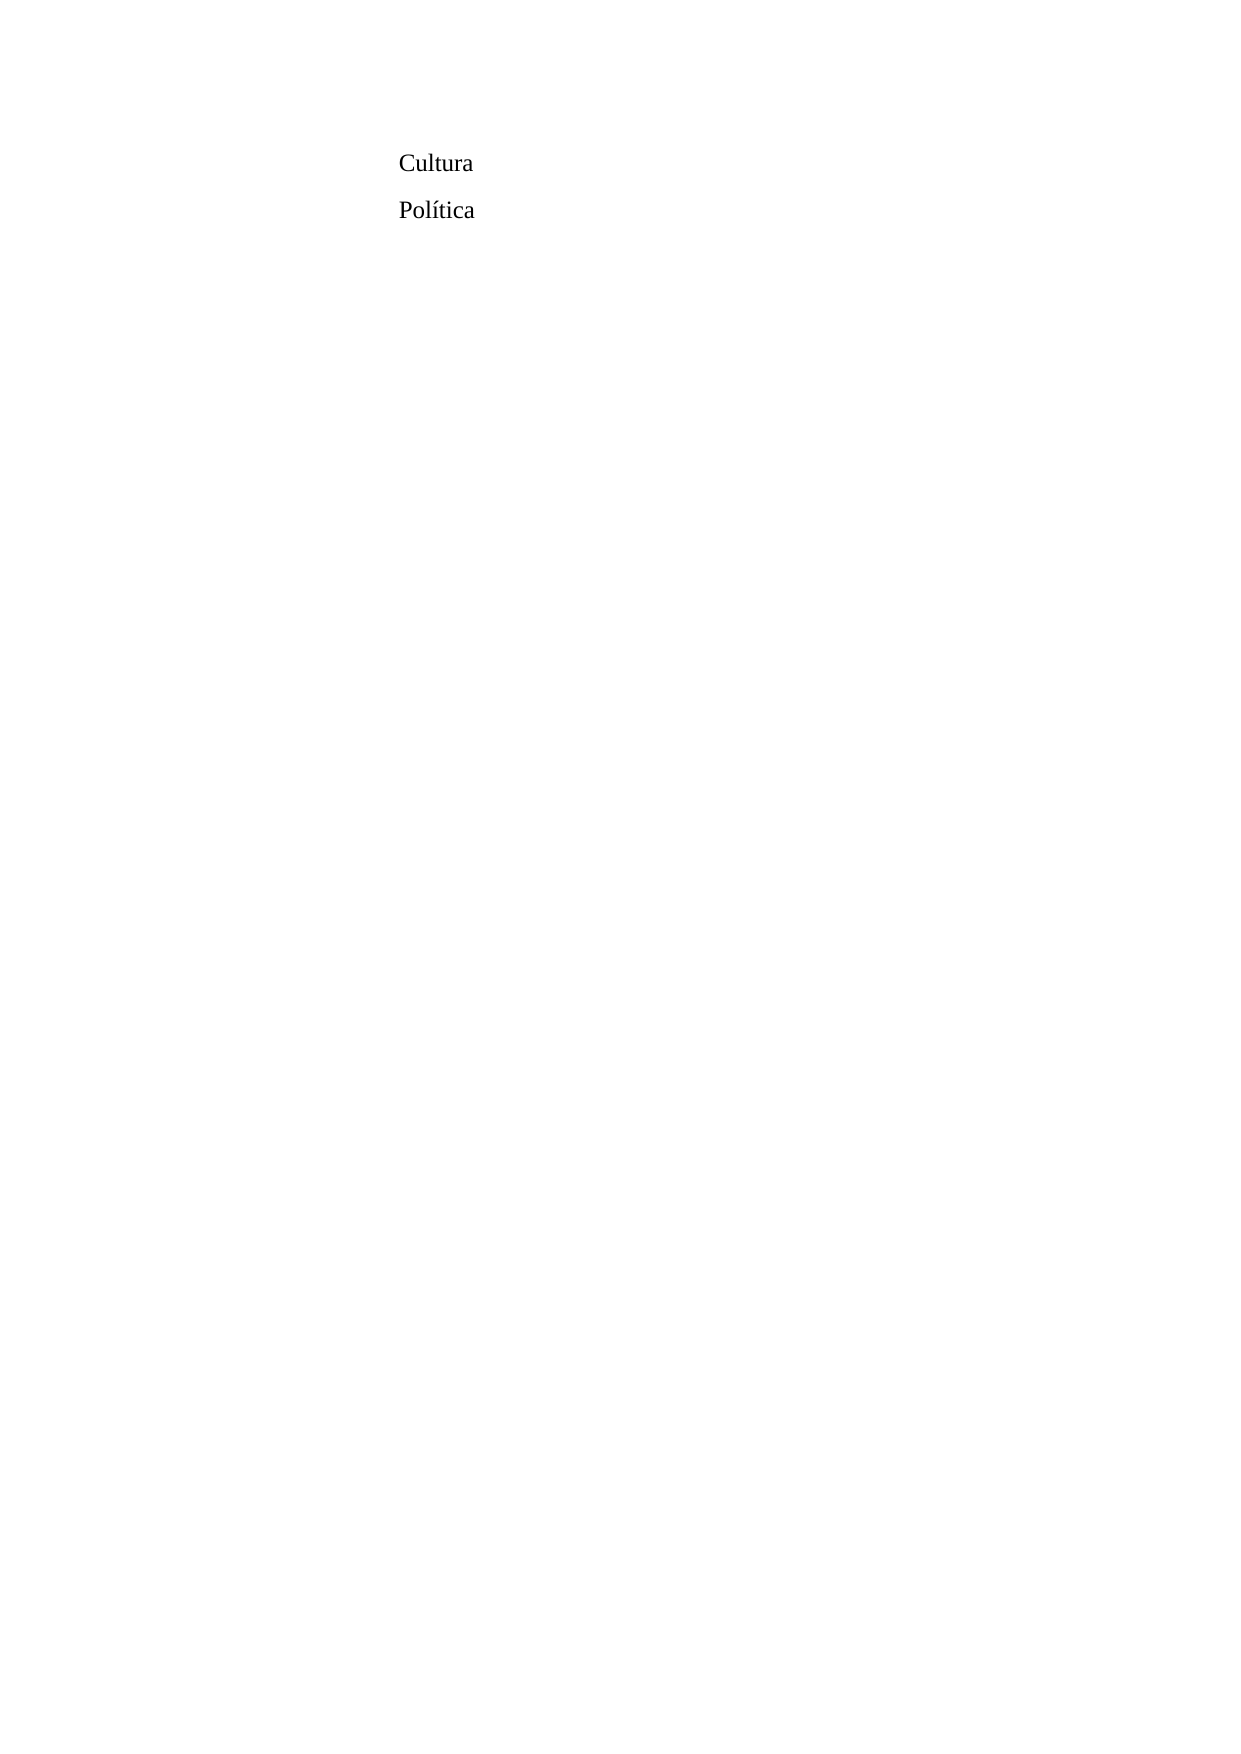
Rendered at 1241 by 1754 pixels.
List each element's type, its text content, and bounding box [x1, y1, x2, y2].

text Cultura [177, 148, 1063, 176]
text Política [177, 195, 1063, 224]
